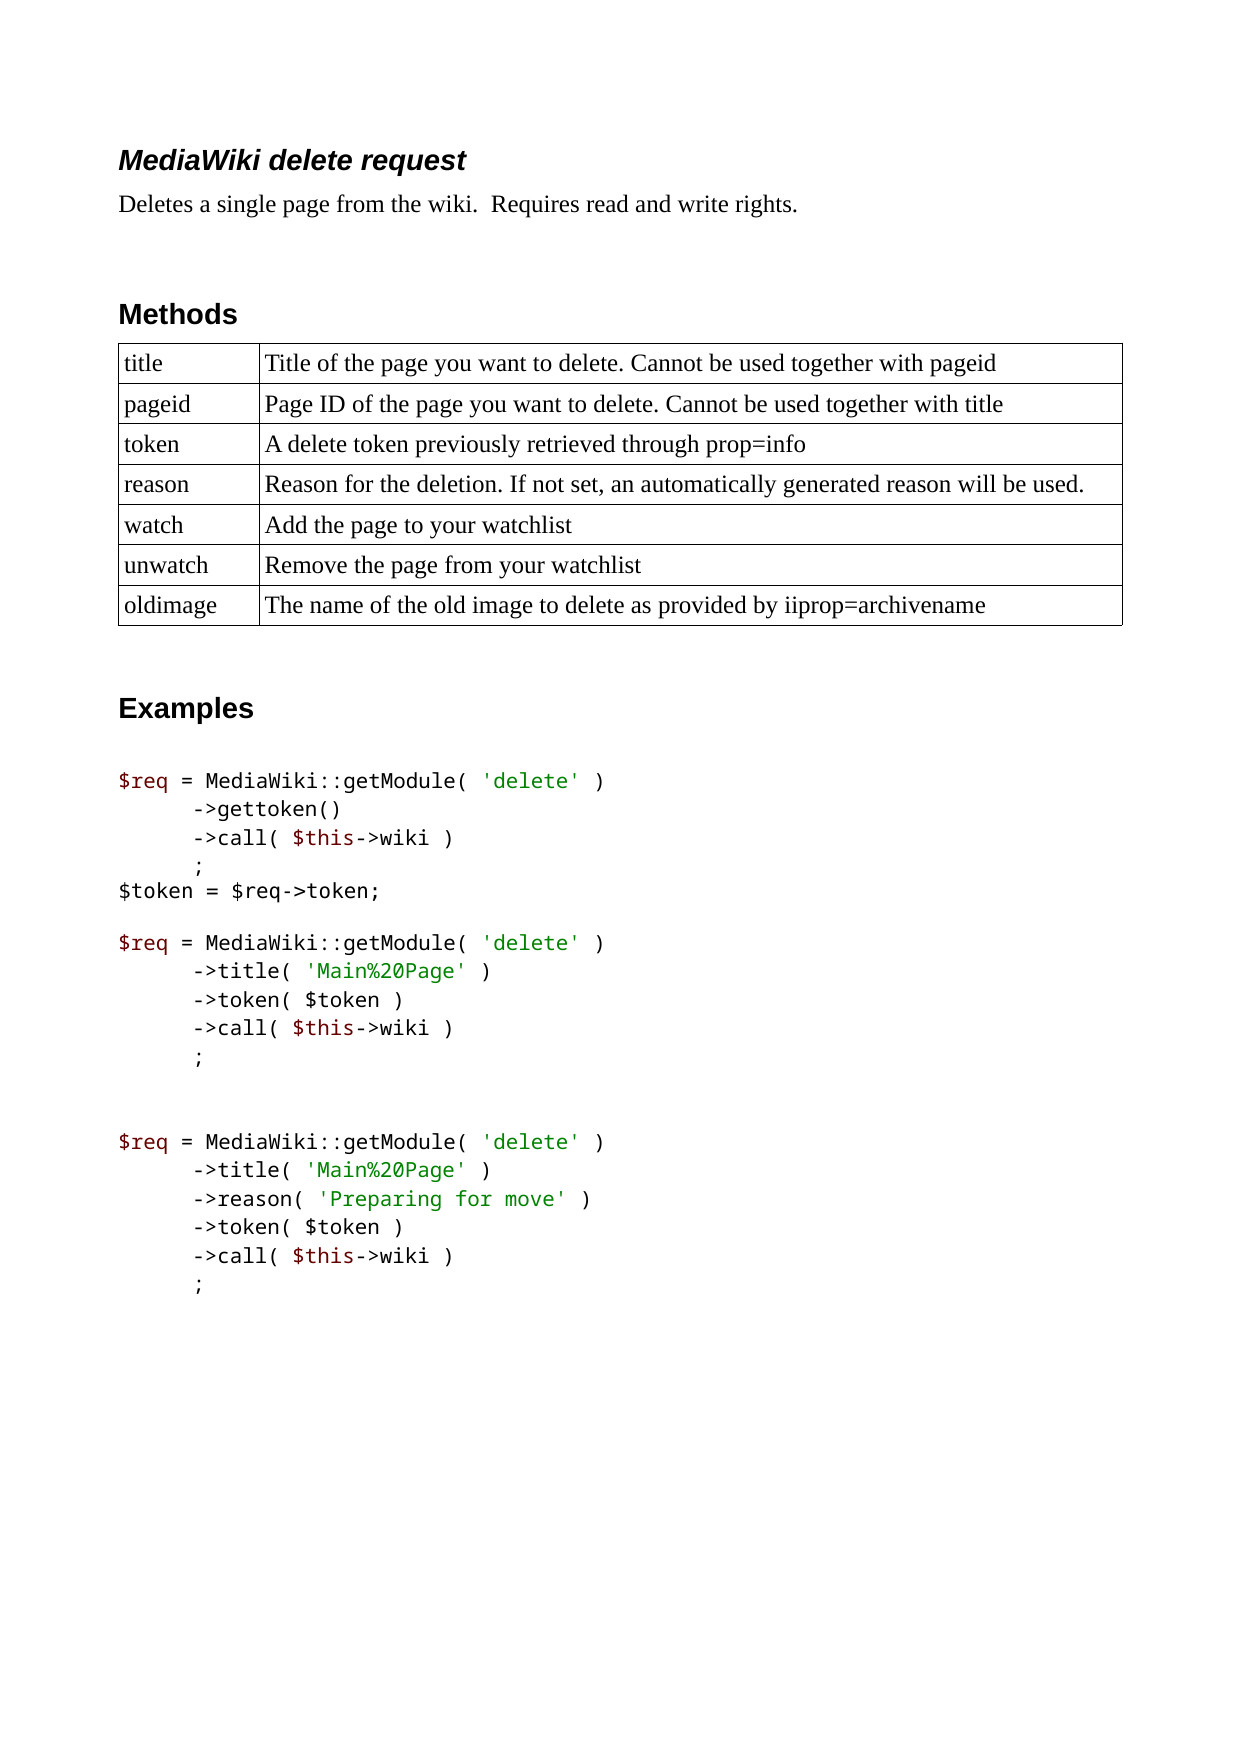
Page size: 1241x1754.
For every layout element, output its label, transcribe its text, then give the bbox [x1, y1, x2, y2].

table_cell pageid [119, 384, 259, 423]
text ->gettoken() [118, 794, 1122, 823]
text $req = MediaWiki::getModule( 'delete' ) [118, 928, 1122, 956]
text ->title( 'Main%20Page' ) [118, 1156, 1122, 1184]
table_cell reason [119, 465, 259, 504]
subtitle Methods [118, 297, 1122, 330]
table_cell watch [119, 505, 259, 544]
text ->call( $this->wiki ) [118, 823, 1122, 851]
text ->token( $token ) [118, 985, 1122, 1013]
text $req = MediaWiki::getModule( 'delete' ) [118, 1127, 1122, 1156]
text ->title( 'Main%20Page' ) [118, 956, 1122, 985]
text $req = MediaWiki::getModule( 'delete' ) [118, 766, 1122, 794]
text ; [118, 851, 1122, 879]
subtitle Deletes a single page from the wiki. Requires read and write rights. [118, 189, 1122, 218]
table_cell token [119, 424, 259, 464]
text $token = $req->token; [118, 879, 1122, 904]
text ->call( $this->wiki ) [118, 1241, 1122, 1269]
table_cell A delete token previously retrieved through prop=info [260, 424, 1122, 464]
table_header title [119, 344, 259, 383]
text ; [118, 1269, 1122, 1298]
table_cell Page ID of the page you want to delete. Cannot be used together with title [260, 384, 1122, 423]
table_cell Reason for the deletion. If not set, an automatically generated reason will be used. [260, 465, 1122, 504]
table_cell Add the page to your watchlist [260, 505, 1122, 544]
text ->call( $this->wiki ) [118, 1013, 1122, 1042]
table_cell Remove the page from your watchlist [260, 545, 1122, 584]
subtitle Examples [118, 691, 1122, 725]
text ->token( $token ) [118, 1212, 1122, 1241]
table_cell The name of the old image to delete as provided by iiprop=archivename [260, 586, 1122, 625]
text ->reason( 'Preparing for move' ) [118, 1184, 1122, 1212]
text ; [118, 1042, 1122, 1070]
subtitle MediaWiki delete request [118, 143, 1122, 177]
table_header Title of the page you want to delete. Cannot be used together with pageid [260, 344, 1122, 383]
table_cell oldimage [119, 586, 259, 625]
table_cell unwatch [119, 545, 259, 584]
